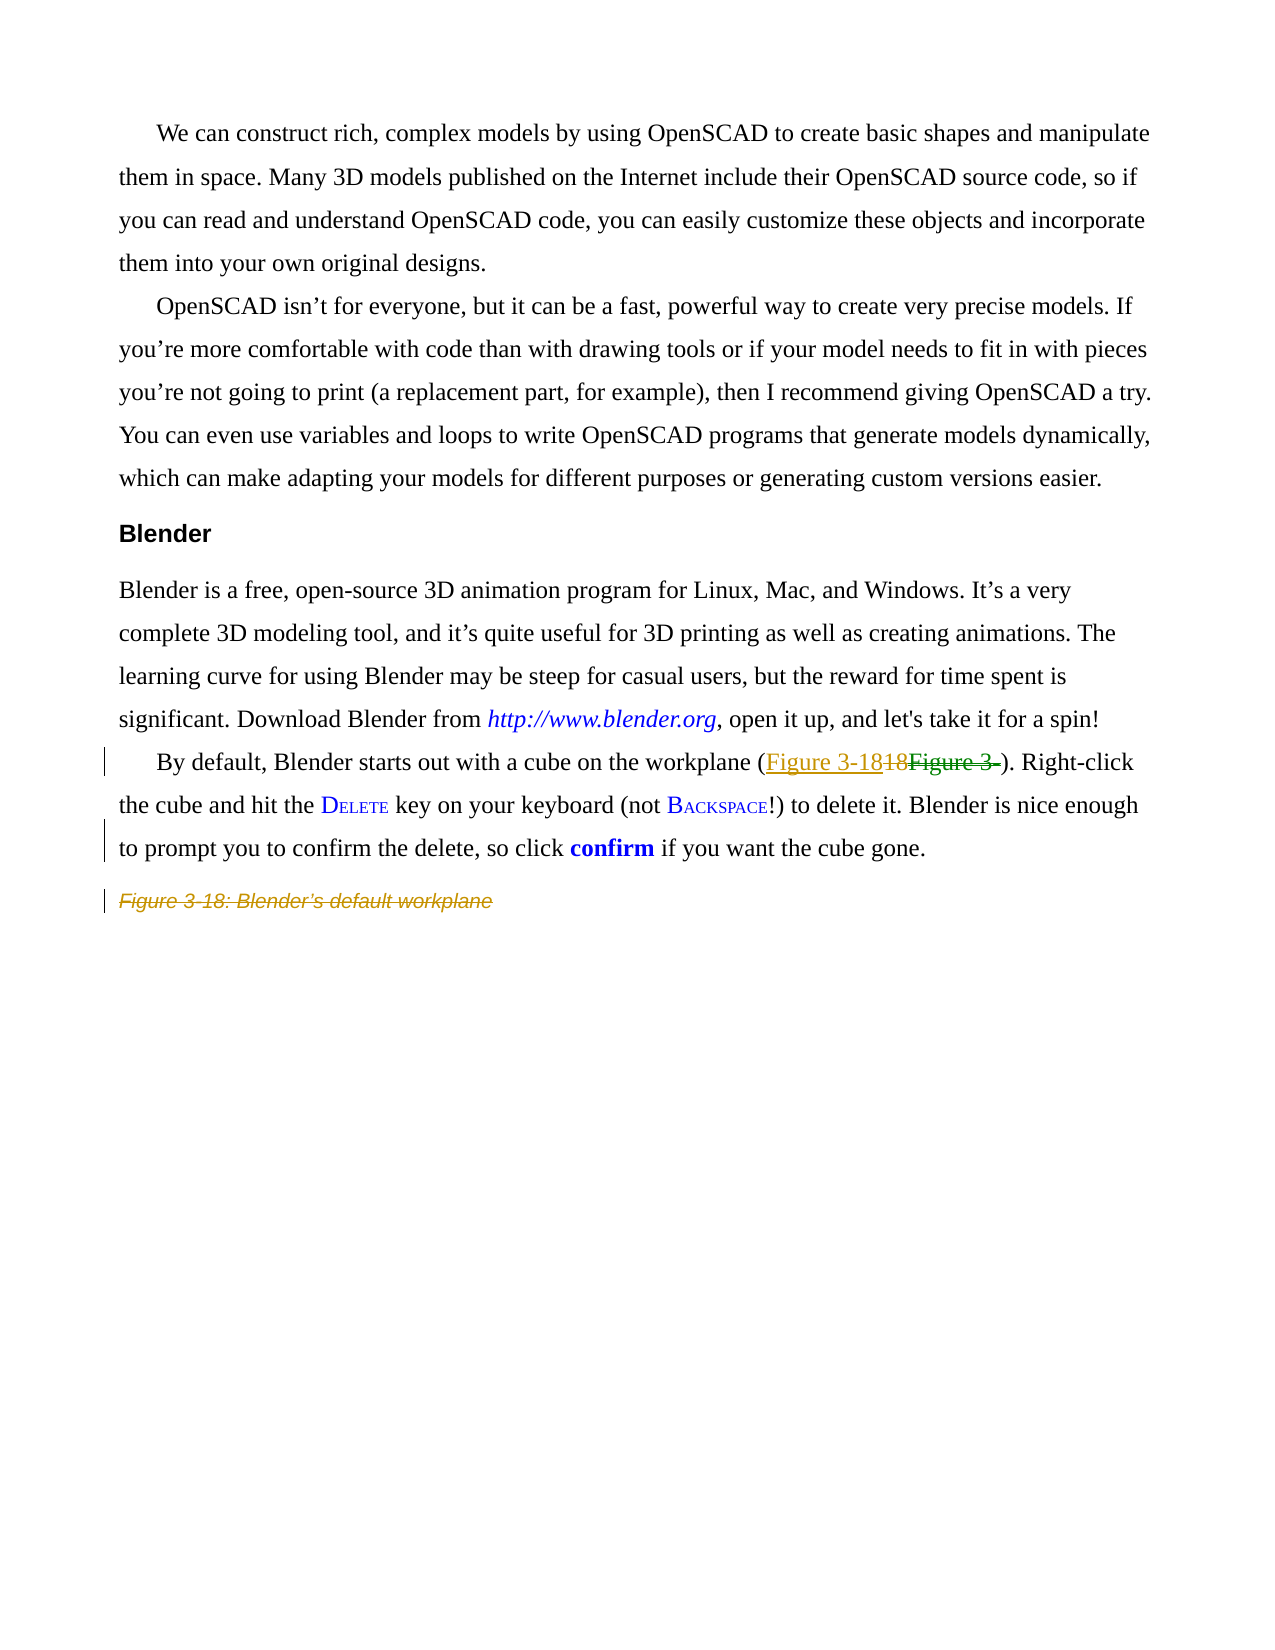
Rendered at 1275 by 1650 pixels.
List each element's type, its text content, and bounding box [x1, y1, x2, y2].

text Blender [118, 519, 1156, 548]
text By default, Blender starts out with a cube on the workplane (Figure 3-18). Right-click the cube and hit the Delete key on your keyboard (not Backspace!) to delete it. Blender is nice enough to prompt you to confirm the delete, so click confirm if you want the cube gone. [118, 747, 1156, 913]
text OpenSCAD isn’t for everyone, but it can be a fast, powerful way to create very precise models. If you’re more comfortable with code than with drawing tools or if your model needs to fit in with pieces you’re not going to print (a replacement part, for example), then I recommend giving OpenSCAD a try. You can even use variables and loops to write OpenSCAD programs that generate models dynamically, which can make adapting your models for different purposes or generating custom versions easier. [118, 291, 1156, 492]
text Blender is a free, open-source 3D animation program for Linux, Mac, and Windows. It’s a very complete 3D modeling tool, and it’s quite useful for 3D printing as well as creating animations. The learning curve for using Blender may be steep for casual users, but the reward for time spent is significant. Download Blender from http://www.blender.org, open it up, and let's take it for a spin! [118, 575, 1156, 733]
text We can construct rich, complex models by using OpenSCAD to create basic shapes and manipulate them in space. Many 3D models published on the Internet include their OpenSCAD source code, so if you can read and understand OpenSCAD code, you can easily customize these objects and incorporate them into your own original designs. [118, 118, 1156, 277]
